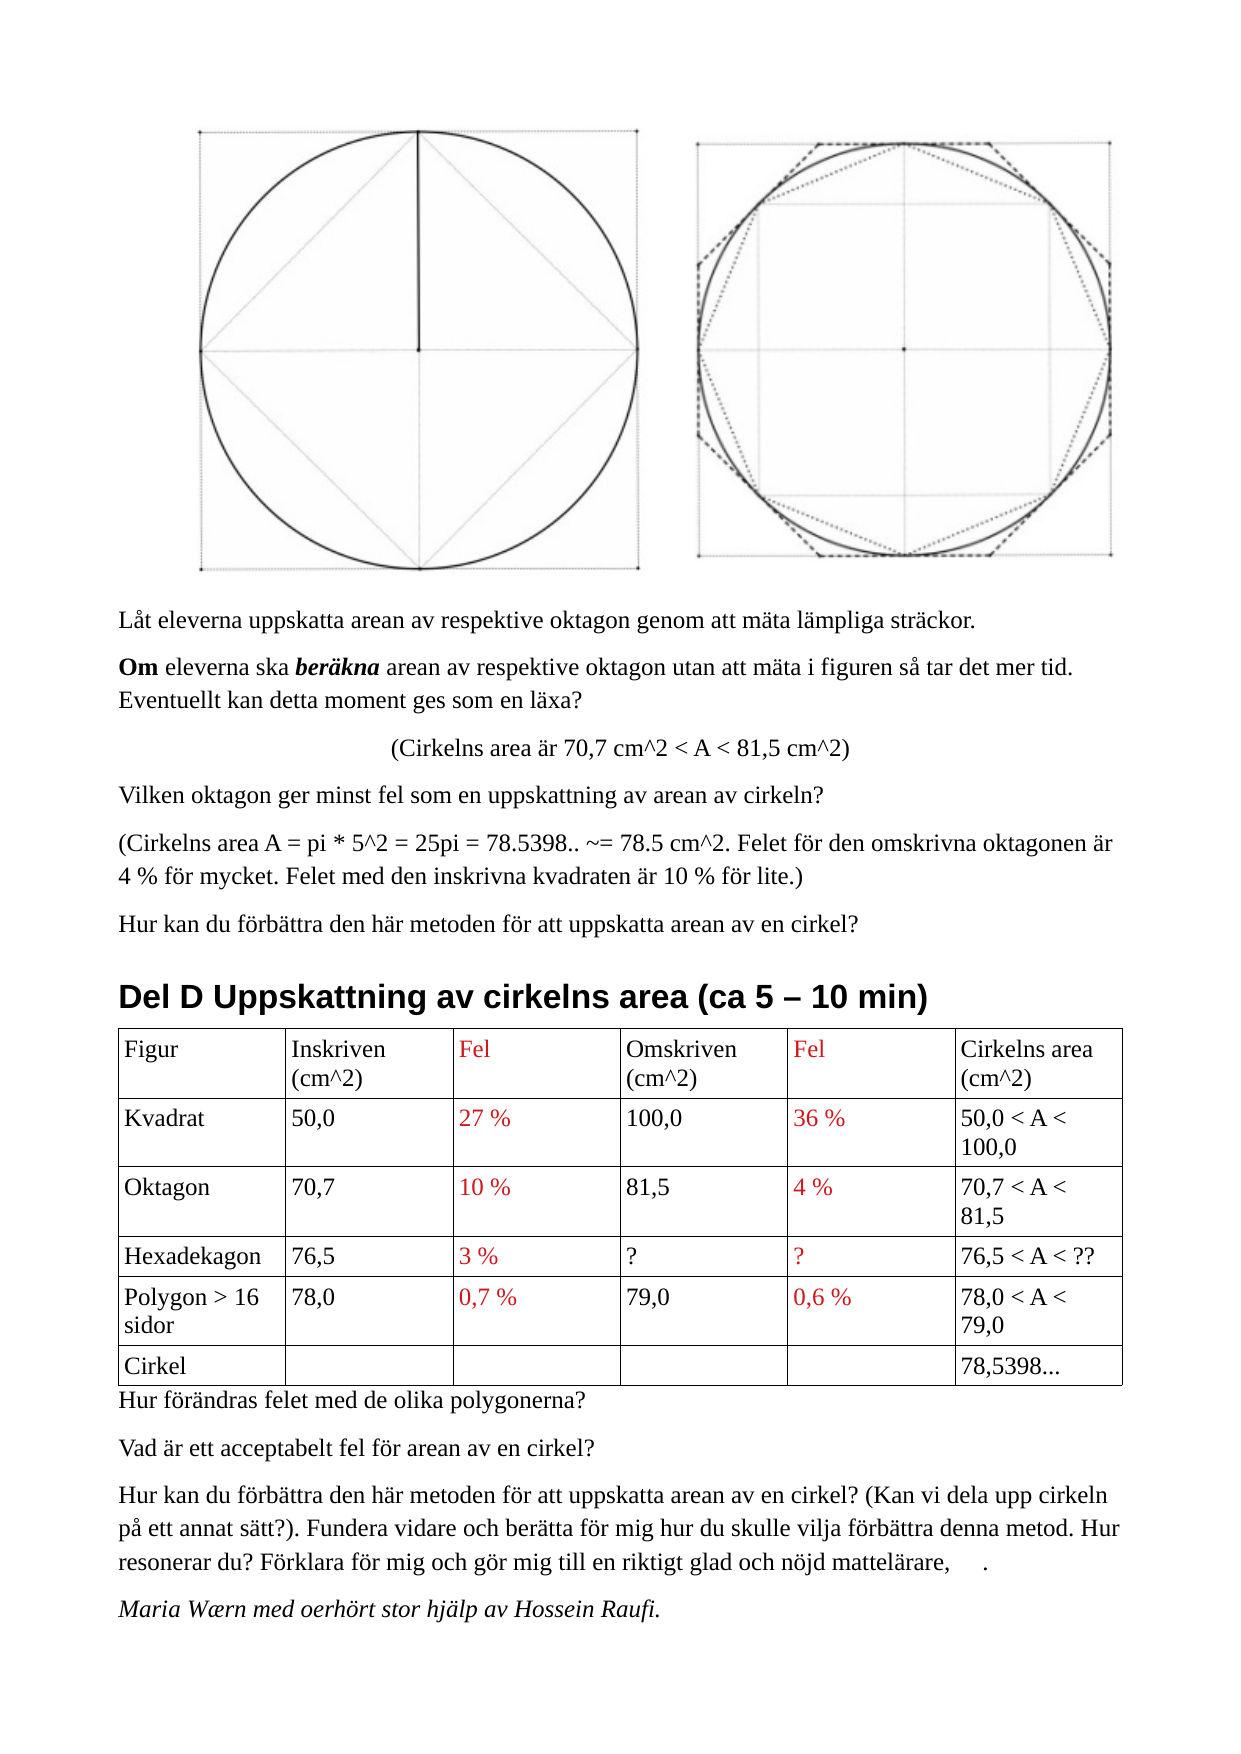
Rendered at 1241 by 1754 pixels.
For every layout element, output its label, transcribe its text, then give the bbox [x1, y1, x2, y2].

table_header Omskriven (cm^2) [621, 1029, 787, 1097]
table_cell [788, 1346, 955, 1385]
table_cell 3 % [454, 1237, 620, 1276]
table_cell 27 % [454, 1099, 620, 1166]
table_cell 36 % [788, 1099, 955, 1166]
table_cell 50,0 [286, 1099, 453, 1166]
table_cell 76,5 [286, 1237, 453, 1276]
table_cell 100,0 [621, 1099, 787, 1166]
table_header Inskriven (cm^2) [286, 1029, 453, 1097]
text Hur kan du förbättra den här metoden för att uppskatta arean av en cirkel? (Kan vi dela upp cirkeln på ett annat sätt?). Fundera vidare och berätta för mig hur du skulle vilja förbättra denna metod. Hur resonerar du? Förklara för mig och gör mig till en riktigt glad och nöjd mattelärare,  . [118, 1481, 1122, 1575]
text Vad är ett acceptabelt fel för arean av en cirkel? [118, 1433, 1122, 1462]
text (Cirkelns area är 70,7 cm^2 < A < 81,5 cm^2) [118, 733, 1122, 762]
table_cell 4 % [788, 1167, 955, 1236]
table_cell 78,0 [286, 1277, 453, 1345]
text (Cirkelns area A = pi * 5^2 = 25pi = 78.5398.. ~= 78.5 cm^2. Felet för den omskrivna oktagonen är 4 % för mycket. Felet med den inskrivna kvadraten är 10 % för lite.) [118, 828, 1122, 890]
table_cell 81,5 [621, 1167, 787, 1236]
table_cell [454, 1346, 620, 1385]
table_cell 10 % [454, 1167, 620, 1236]
table_cell 0,6 % [788, 1277, 955, 1345]
subtitle Del D Uppskattning av cirkelns area (ca 5 – 10 min) [118, 977, 1122, 1016]
table_cell 76,5 < A < ?? [956, 1237, 1122, 1276]
table_cell Cirkel [119, 1346, 285, 1385]
table_header Cirkelns area (cm^2) [956, 1029, 1122, 1097]
text Maria Wærn med oerhört stor hjälp av Hossein Raufi. [118, 1594, 1122, 1623]
table_cell Hexadekagon [119, 1237, 285, 1276]
text Hur förändras felet med de olika polygonerna? [118, 1386, 1122, 1414]
table_cell 79,0 [621, 1277, 787, 1345]
table_cell 70,7 < A < 81,5 [956, 1167, 1122, 1236]
picture [677, 130, 1137, 562]
table_cell [286, 1346, 453, 1385]
table_cell 50,0 < A < 100,0 [956, 1099, 1122, 1166]
table_header Figur [119, 1029, 285, 1097]
table_cell ? [788, 1237, 955, 1276]
table_cell 78,5398... [956, 1346, 1122, 1385]
picture [165, 118, 663, 576]
text Vilken oktagon ger minst fel som en uppskattning av arean av cirkeln? [118, 781, 1122, 809]
text Om eleverna ska beräkna arean av respektive oktagon utan att mäta i figuren så tar det mer tid. Eventuellt kan detta moment ges som en läxa? [118, 652, 1122, 714]
table_cell ? [621, 1237, 787, 1276]
table_cell 78,0 < A < 79,0 [956, 1277, 1122, 1345]
table_cell 0,7 % [454, 1277, 620, 1345]
table_cell 70,7 [286, 1167, 453, 1236]
table_cell Kvadrat [119, 1099, 285, 1166]
text Låt eleverna uppskatta arean av respektive oktagon genom att mäta lämpliga sträckor. [118, 605, 1122, 633]
table_header Fel [788, 1029, 955, 1097]
table_header Fel [454, 1029, 620, 1097]
table_cell Polygon > 16 sidor [119, 1277, 285, 1345]
text Hur kan du förbättra den här metoden för att uppskatta arean av en cirkel? [118, 909, 1122, 937]
table_cell Oktagon [119, 1167, 285, 1236]
table_cell [621, 1346, 787, 1385]
